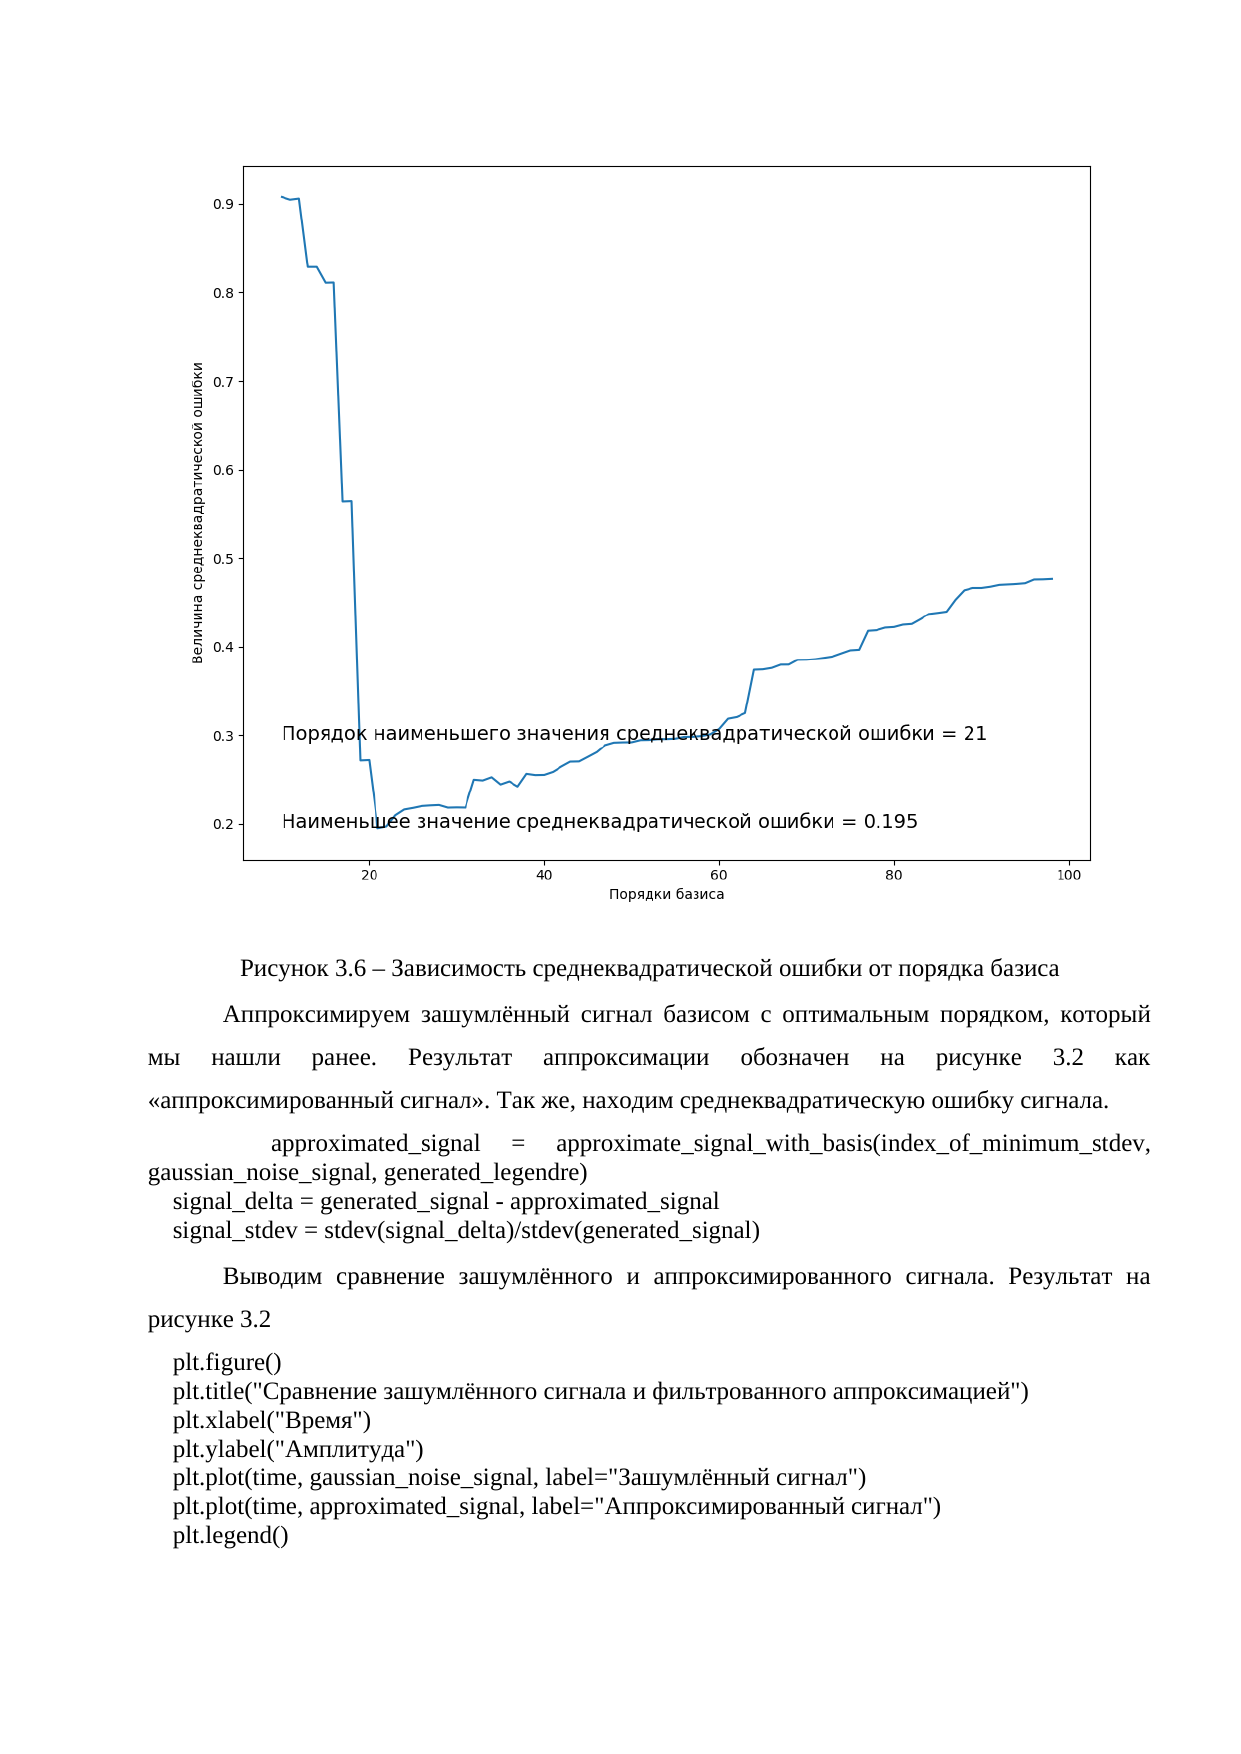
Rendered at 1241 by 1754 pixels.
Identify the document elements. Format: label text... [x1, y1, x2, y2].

text plt.ylabel("Амплитуда") [148, 1434, 1152, 1462]
picture [147, 132, 1152, 924]
text plt.xlabel("Время") [148, 1405, 1152, 1434]
text plt.figure() [148, 1347, 1152, 1376]
text plt.legend() [148, 1520, 1152, 1549]
text Выводим сравнение зашумлённого и аппроксимированного сигнала. Результат на рисунке 3.2 [148, 1261, 1152, 1333]
text plt.title("Сравнение зашумлённого сигнала и фильтрованного аппроксимацией") [148, 1376, 1152, 1405]
text signal_stdev = stdev(signal_delta)/stdev(generated_signal) [148, 1215, 1152, 1243]
text Рисунок 3.6 – Зависимость среднеквадратической ошибки от порядка базиса [148, 953, 1152, 981]
text Аппроксимируем зашумлённый сигнал базисом с оптимальным порядком, который мы нашли ранее. Результат аппроксимации обозначен на рисунке 3.2 как «аппроксимированный сигнал». Так же, находим среднеквадратическую ошибку сигнала. [148, 999, 1152, 1114]
text approximated_signal = approximate_signal_with_basis(index_of_minimum_stdev, gaussian_noise_signal, generated_legendre) [148, 1128, 1152, 1186]
text signal_delta = generated_signal - approximated_signal [148, 1186, 1152, 1215]
text plt.plot(time, approximated_signal, label="Аппроксимированный сигнал") [148, 1491, 1152, 1520]
text plt.plot(time, gaussian_noise_signal, label="Зашумлённый сигнал") [148, 1462, 1152, 1491]
